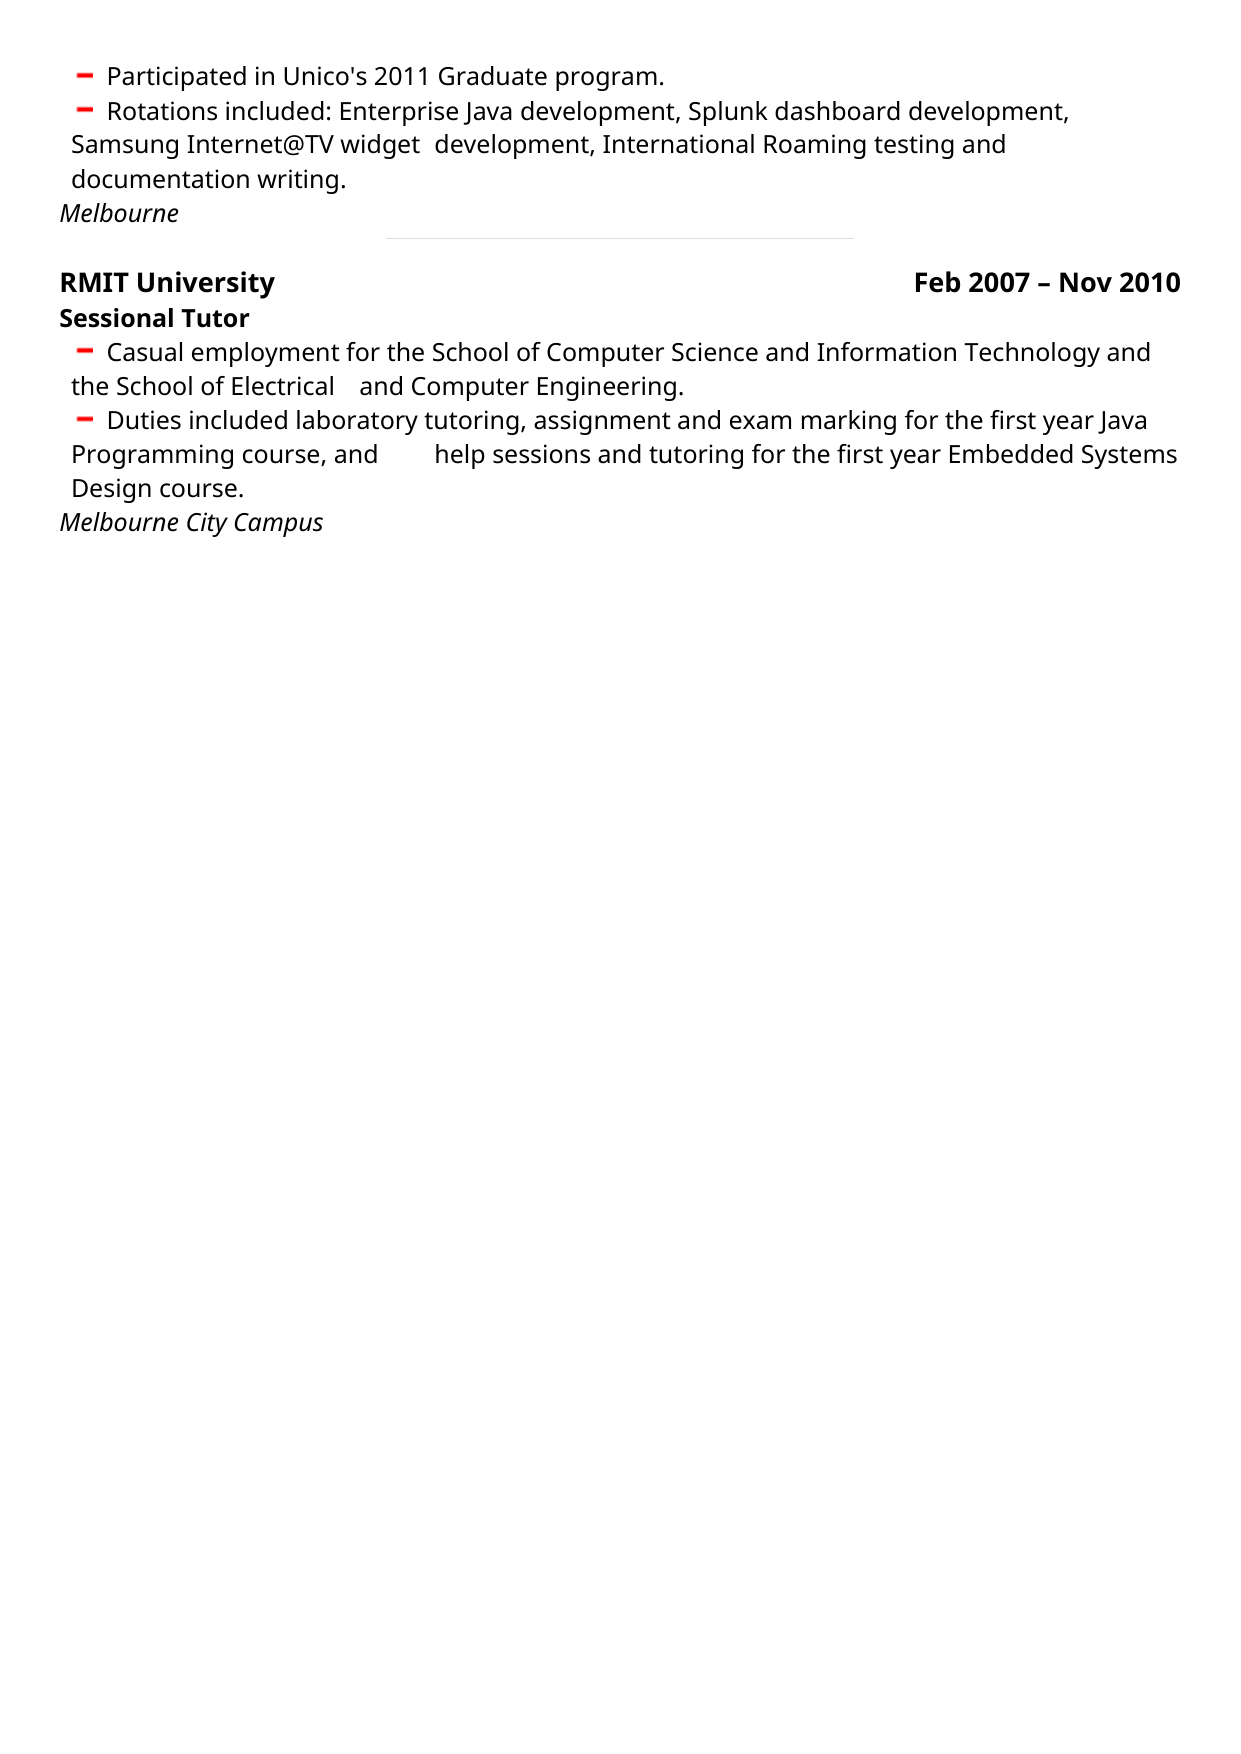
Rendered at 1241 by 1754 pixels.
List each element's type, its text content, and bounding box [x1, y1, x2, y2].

list Duties included laboratory tutoring, assignment and exam marking for the first year Java Programming course, and help sessions and tutoring for the first year Embedded Systems Design course. [71, 402, 1181, 505]
picture [71, 65, 93, 87]
list Rotations included: Enterprise Java development, Splunk dashboard development, Samsung Internet@TV widget development, International Roaming testing and documentation writing. [71, 93, 1181, 195]
list Participated in Unico's 2011 Graduate program. [71, 59, 1181, 93]
picture [71, 409, 93, 430]
text RMIT University Feb 2007 – Nov 2010 [59, 263, 1181, 300]
text Melbourne [59, 195, 1181, 229]
list Casual employment for the School of Computer Science and Information Technology and the School of Electrical and Computer Engineering. [71, 334, 1181, 402]
text Sessional Tutor [59, 300, 1181, 334]
picture [71, 340, 93, 362]
picture [71, 99, 93, 121]
text Melbourne City Campus [59, 505, 1181, 539]
